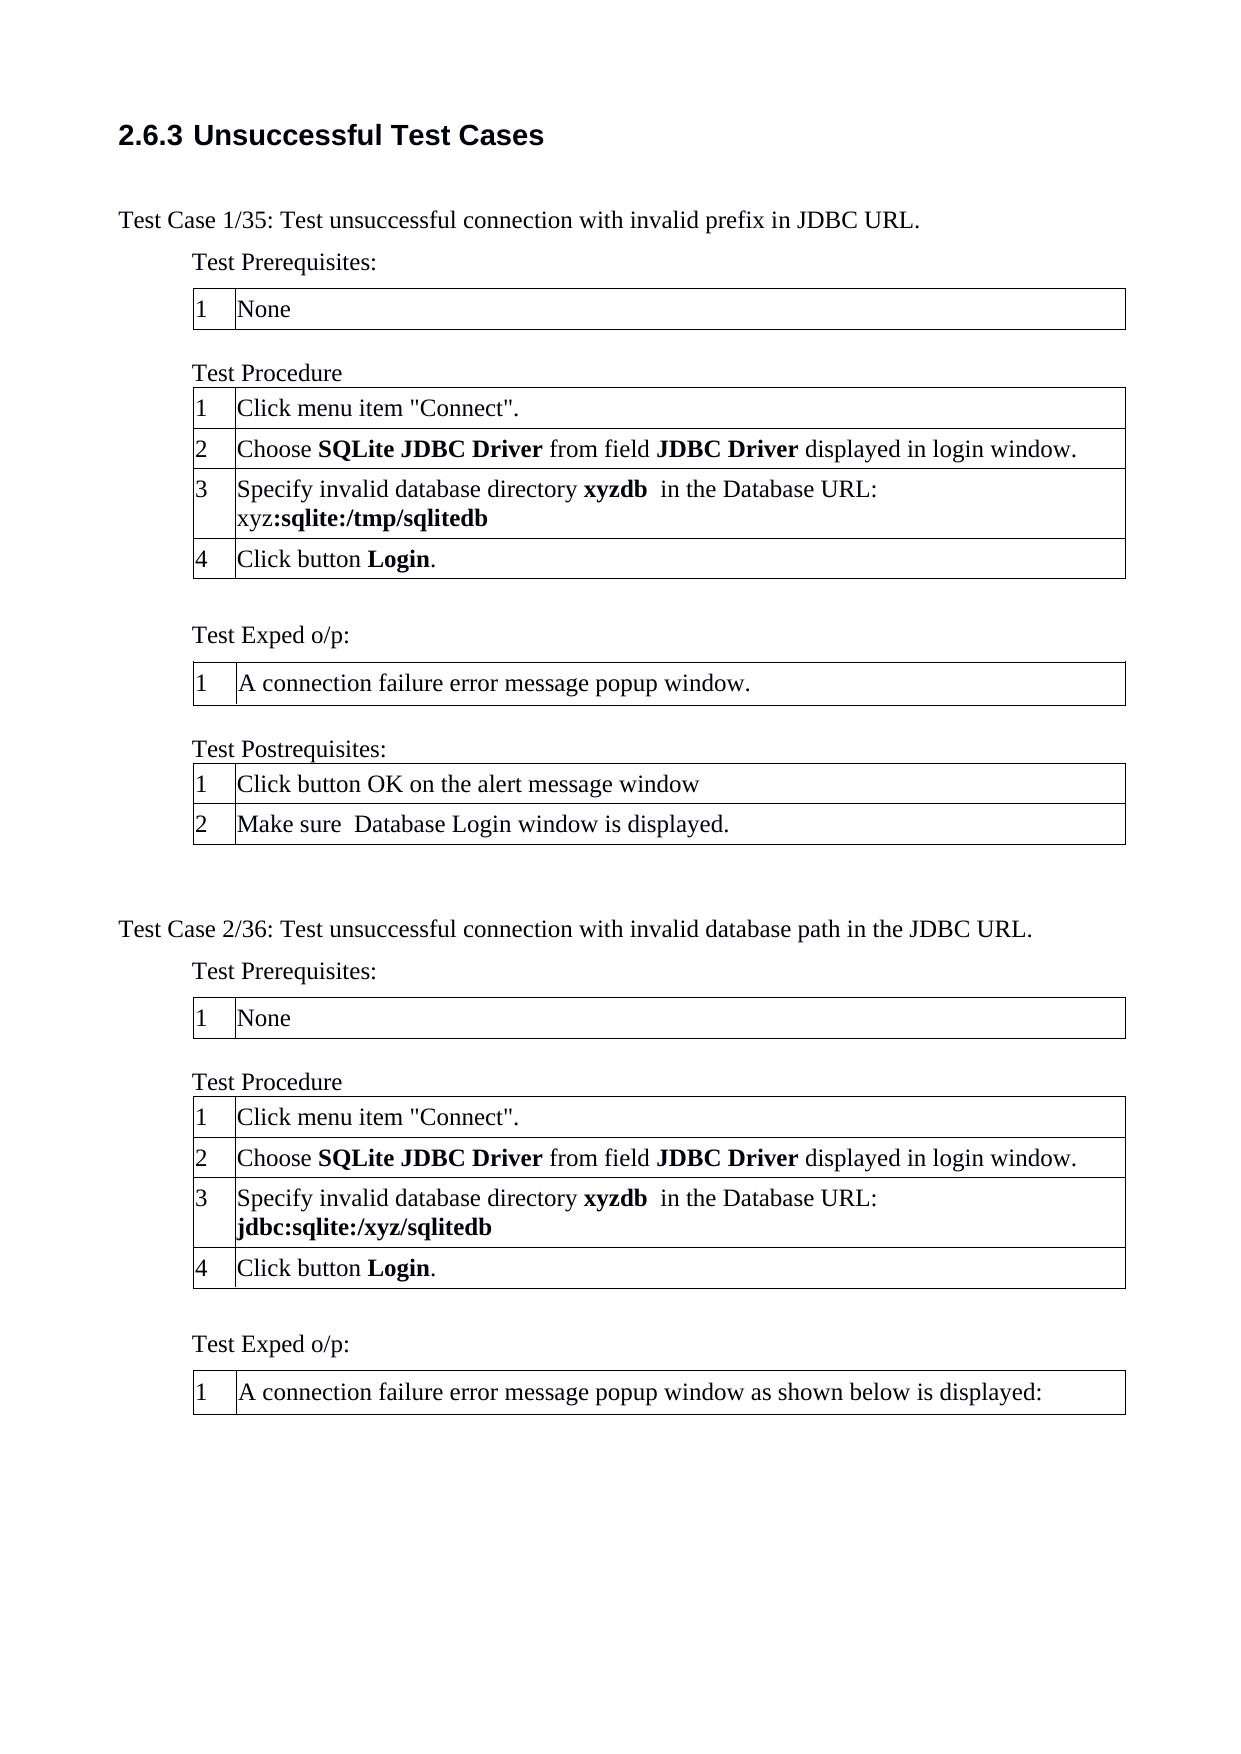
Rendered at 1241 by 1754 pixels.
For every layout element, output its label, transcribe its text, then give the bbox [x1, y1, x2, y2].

text Test Exped o/p: [118, 1329, 1122, 1358]
table_header Click menu item "Connect". [236, 388, 1125, 427]
table_header A connection failure error message popup window. [237, 663, 1125, 704]
text Test Postrequisites: [118, 734, 1122, 762]
table_cell Choose SQLite JDBC Driver from field JDBC Driver displayed in login window. [236, 1138, 1125, 1177]
table_header A connection failure error message popup window as shown below is displayed: [237, 1371, 1125, 1413]
table_cell Choose SQLite JDBC Driver from field JDBC Driver displayed in login window. [236, 429, 1125, 468]
table_cell 2 [194, 1138, 235, 1177]
table_cell Make sure Database Login window is displayed. [236, 804, 1125, 844]
table_header 1 [194, 1371, 236, 1413]
text Test Exped o/p: [118, 620, 1122, 649]
table_header 1 [194, 764, 235, 803]
table_header None [236, 998, 1125, 1038]
subtitle Unsuccessful Test Cases [118, 118, 1122, 152]
table_header Click menu item "Connect". [236, 1097, 1125, 1136]
table_header 1 [194, 388, 235, 427]
table_cell Specify invalid database directory xyzdb in the Database URL: jdbc:sqlite:/xyz/sqlitedb [236, 1178, 1125, 1247]
table_header 1 [194, 998, 235, 1038]
table_cell 2 [194, 804, 235, 844]
text Test Prerequisites: [118, 956, 1122, 984]
table_header 1 [194, 663, 236, 704]
table_cell 2 [194, 429, 235, 468]
table_header 1 [194, 1097, 235, 1136]
table_header 1 [194, 289, 235, 329]
table_header Click button OK on the alert message window [236, 764, 1125, 803]
text Test Procedure [118, 358, 1122, 387]
text Test Case 2/36: Test unsuccessful connection with invalid database path in the JDBC URL. [118, 914, 1122, 943]
table_cell 3 [194, 469, 235, 538]
table_cell 4 [194, 1248, 235, 1287]
table_cell Click button Login. [236, 539, 1125, 578]
table_cell 3 [194, 1178, 235, 1247]
table_cell Click button Login. [236, 1248, 1125, 1287]
table_header None [236, 289, 1125, 329]
text Test Procedure [118, 1067, 1122, 1096]
table_cell Specify invalid database directory xyzdb in the Database URL: xyz:sqlite:/tmp/sqlitedb [236, 469, 1125, 538]
text Test Prerequisites: [118, 247, 1122, 275]
table_cell 4 [194, 539, 235, 578]
text Test Case 1/35: Test unsuccessful connection with invalid prefix in JDBC URL. [118, 205, 1122, 234]
